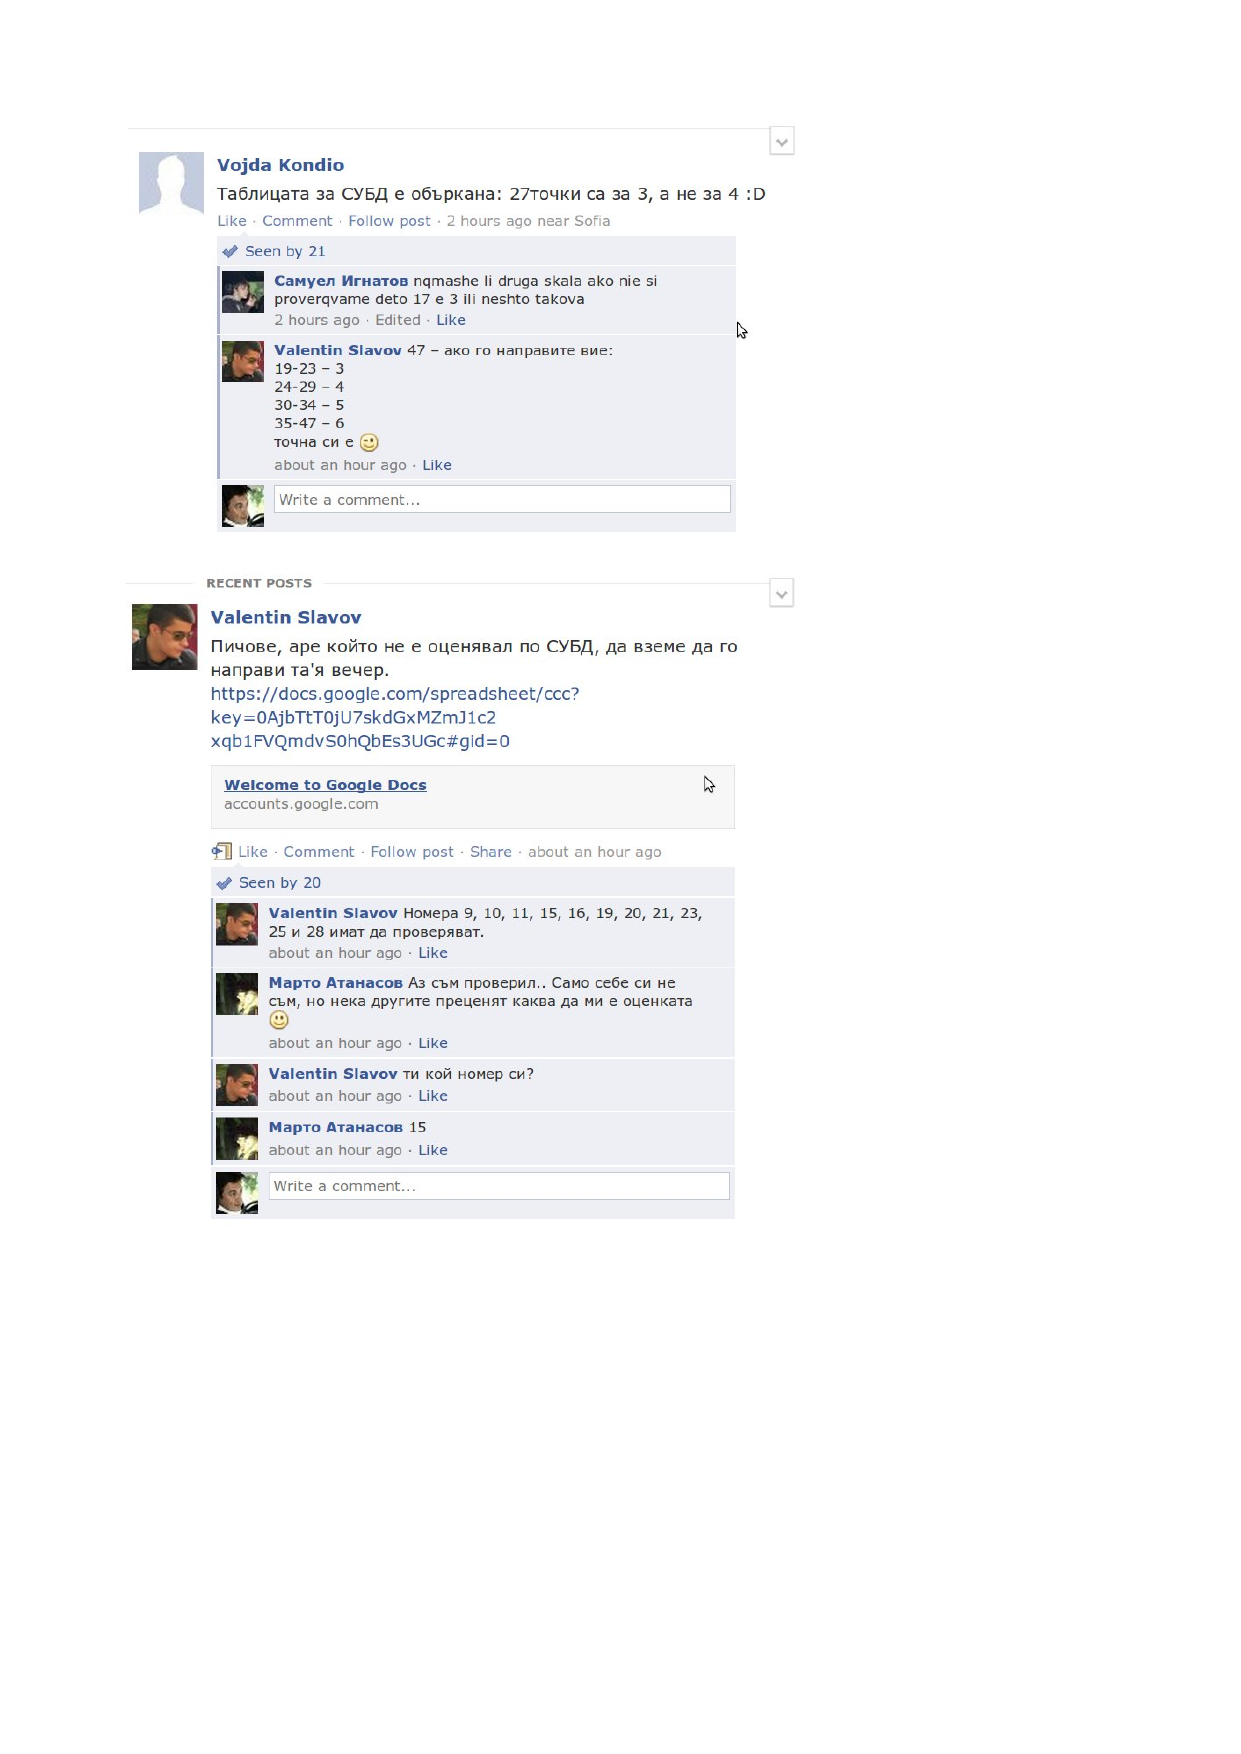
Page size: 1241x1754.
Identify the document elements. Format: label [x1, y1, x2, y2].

picture [127, 116, 801, 547]
picture [125, 566, 798, 1232]
